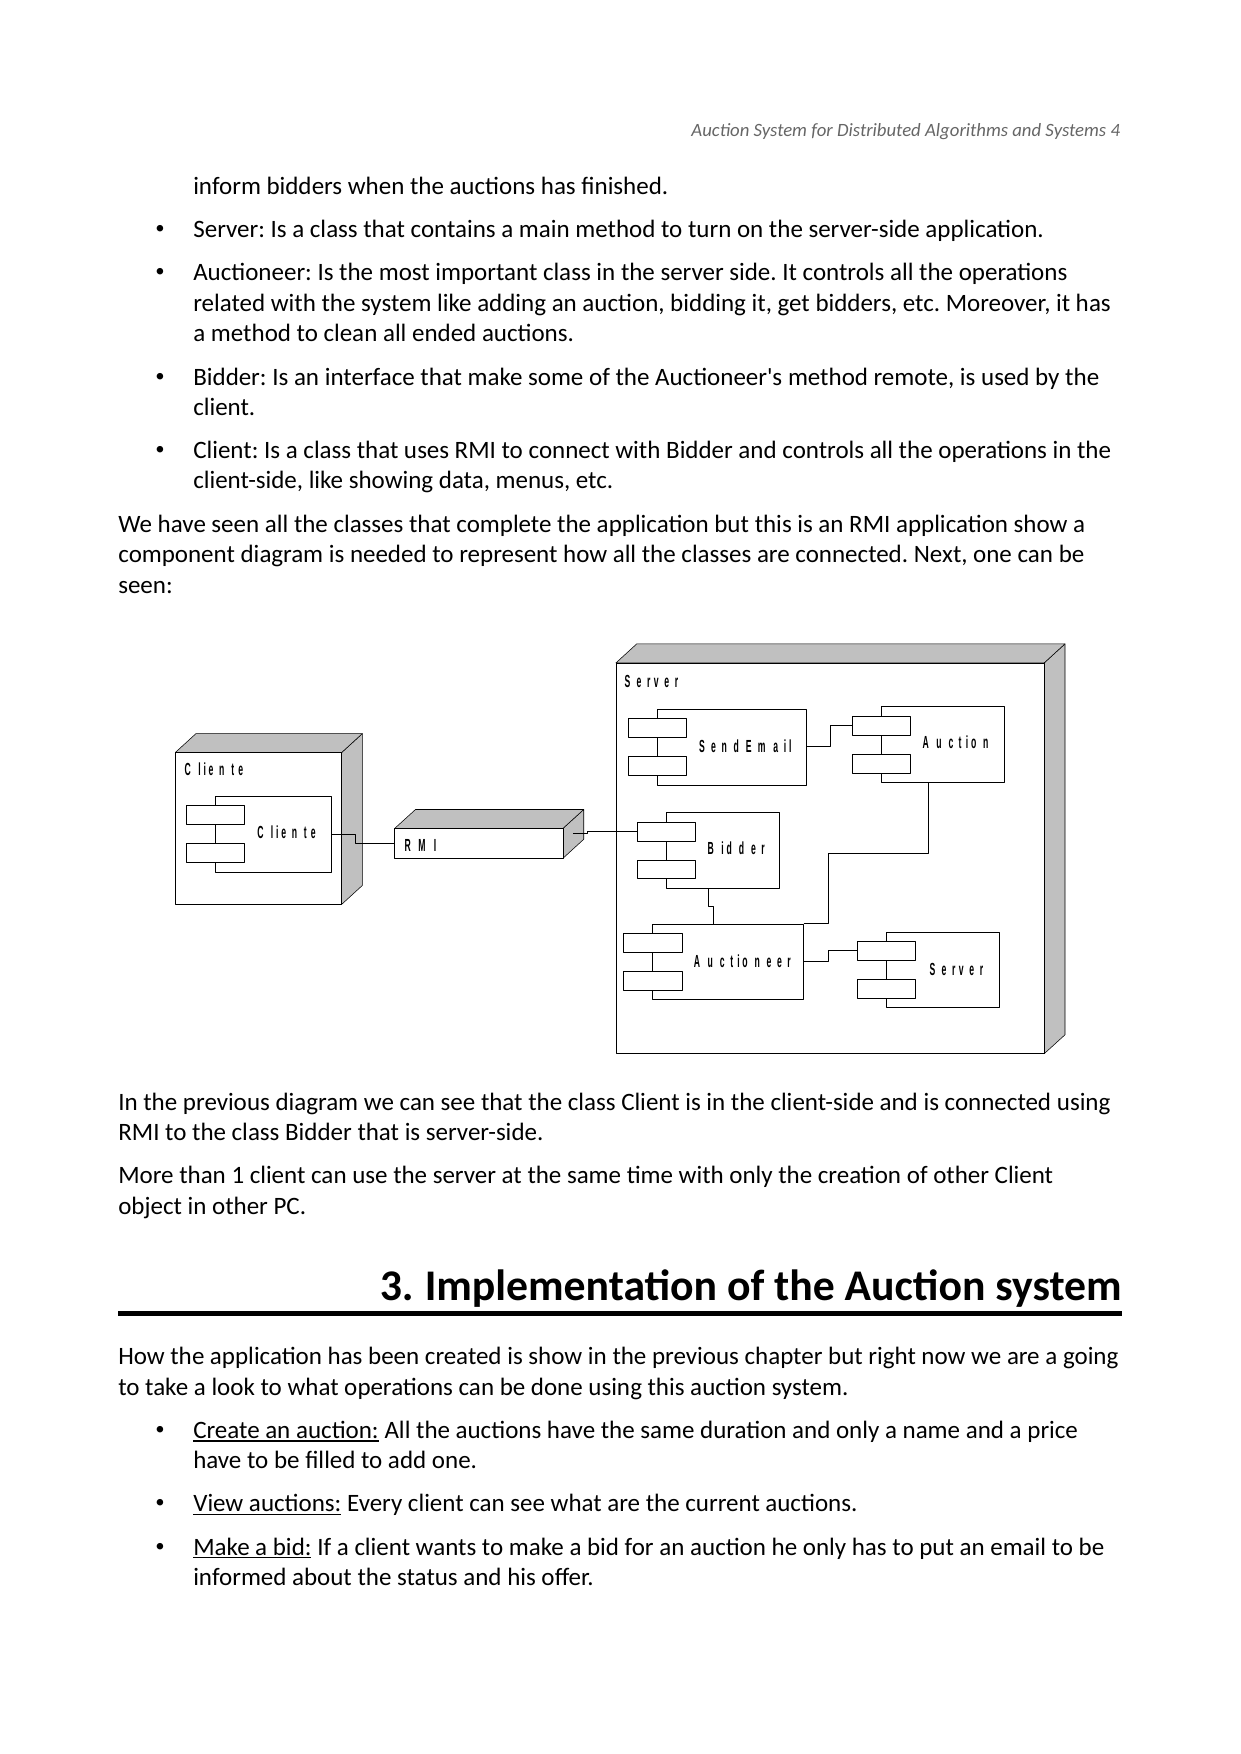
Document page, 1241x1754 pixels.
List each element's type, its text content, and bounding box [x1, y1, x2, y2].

text In the previous diagram we can see that the class Client is in the client-side and is connected using RMI to the class Bidder that is server-side. [118, 612, 1122, 1147]
list Make a bid: If a client wants to make a bid for an auction he only has to put an email to be informed about the status and his offer. [156, 1531, 1122, 1592]
list View auctions: Every client can see what are the current auctions. [156, 1488, 1122, 1518]
list Server: Is a class that contains a main method to turn on the server-side application. [156, 213, 1122, 244]
list Bidder: Is an interface that make some of the Auctioneer's method remote, is used by the client. [156, 361, 1122, 422]
text How the application has been created is show in the previous chapter but right now we are a going to take a look to what operations can be done using this auction system. [118, 1341, 1122, 1402]
list Create an auction: All the auctions have the same duration and only a name and a price have to be filled to add one. [156, 1414, 1122, 1475]
list Client: Is a class that uses RMI to connect with Bidder and controls all the operations in the client-side, like showing data, menus, etc. [156, 434, 1122, 495]
text More than 1 client can use the server at the same time with only the creation of other Client object in other PC. [118, 1159, 1122, 1220]
text We have seen all the classes that complete the application but this is an RMI application show a component diagram is needed to represent how all the classes are connected. Next, one can be seen: [118, 508, 1122, 599]
subtitle Implementation of the Auction system [118, 1258, 1122, 1311]
list Auctioneer: Is the most important class in the server side. It controls all the operations related with the system like adding an auction, bidding it, get bidders, etc. Moreover, it has a method to clean all ended auctions. [156, 257, 1122, 348]
list inform bidders when the auctions has finished. [156, 171, 1122, 201]
